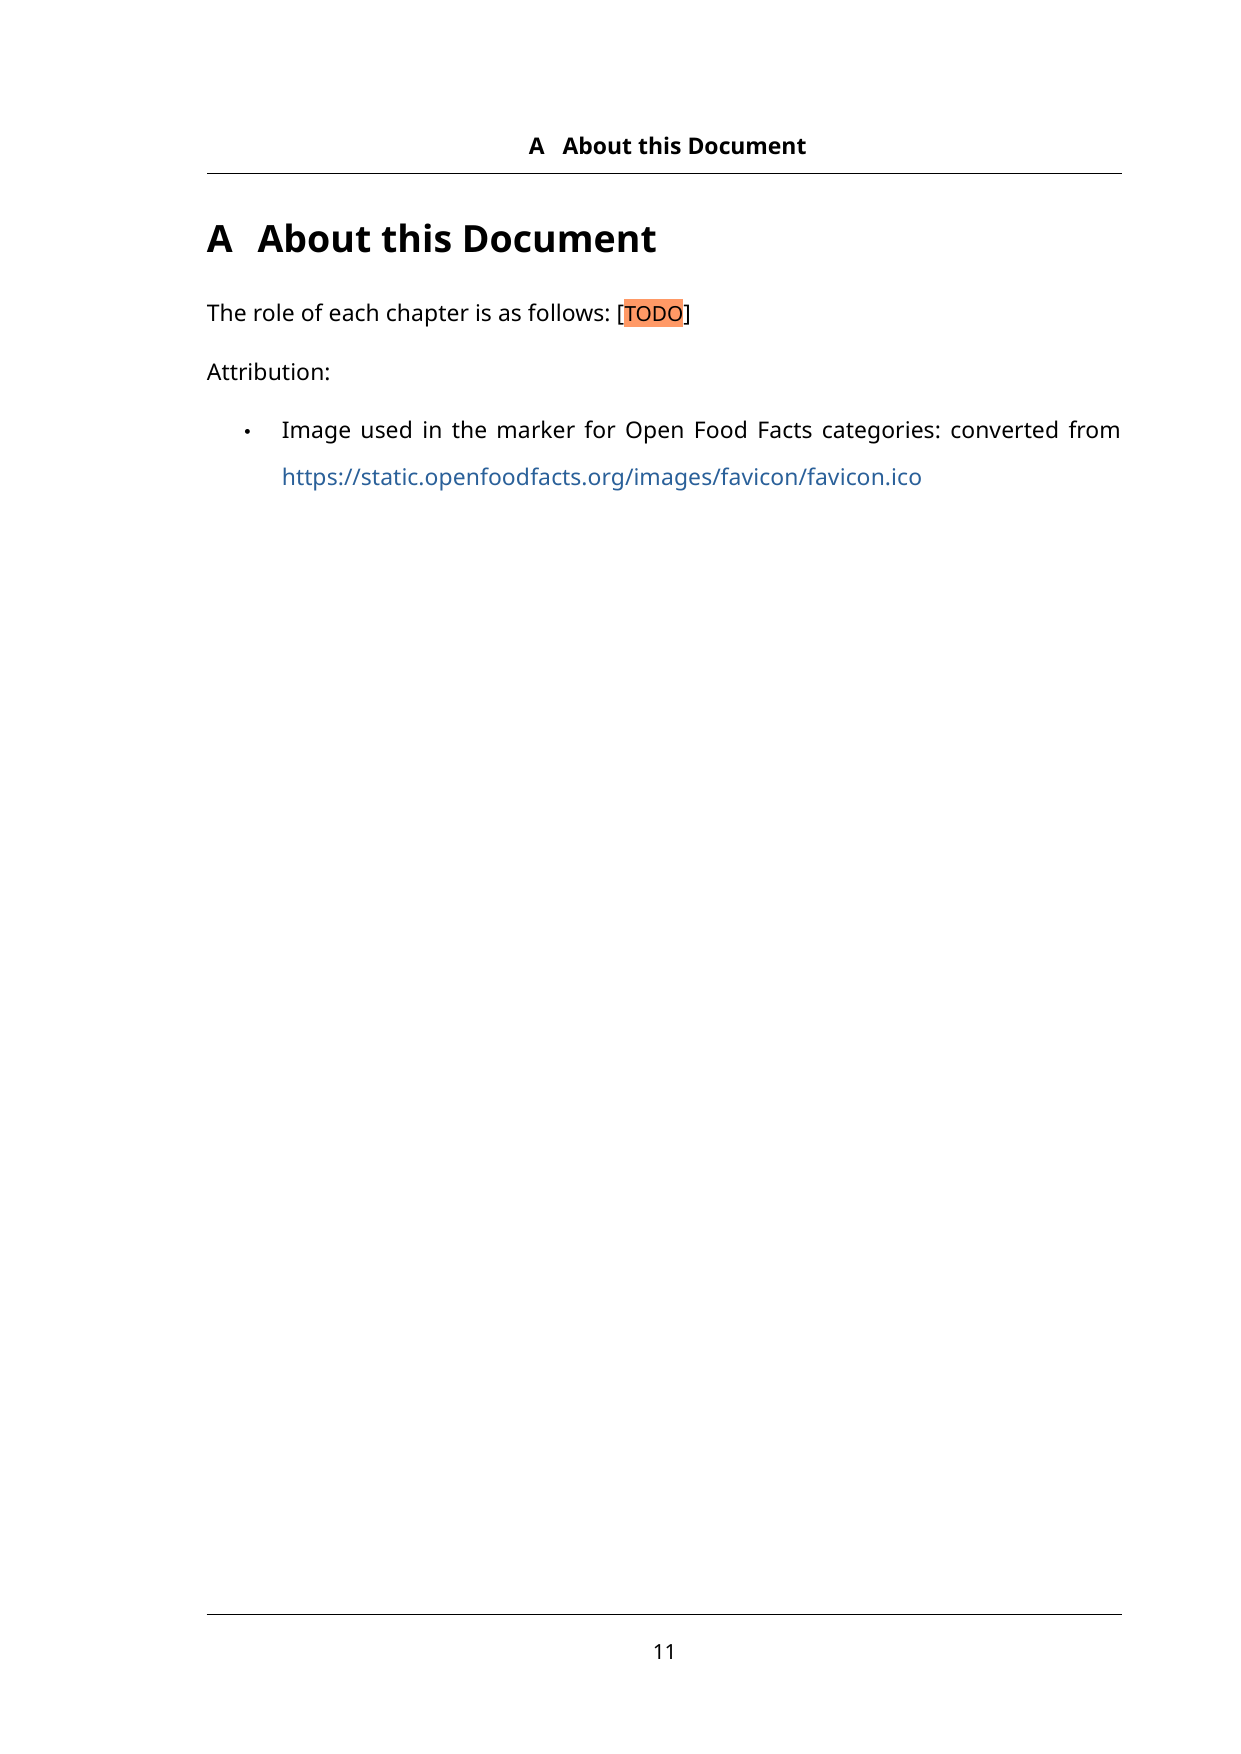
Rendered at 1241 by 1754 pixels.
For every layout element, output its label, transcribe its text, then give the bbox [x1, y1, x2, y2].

list Image used in the marker for Open Food Facts categories: converted from https://static.openfoodfacts.org/images/favicon/favicon.ico [244, 414, 1122, 492]
text The role of each chapter is as follows: [TODO] [207, 297, 1122, 328]
subtitle About this Document [207, 212, 1122, 263]
text Attribution: [207, 356, 1122, 387]
